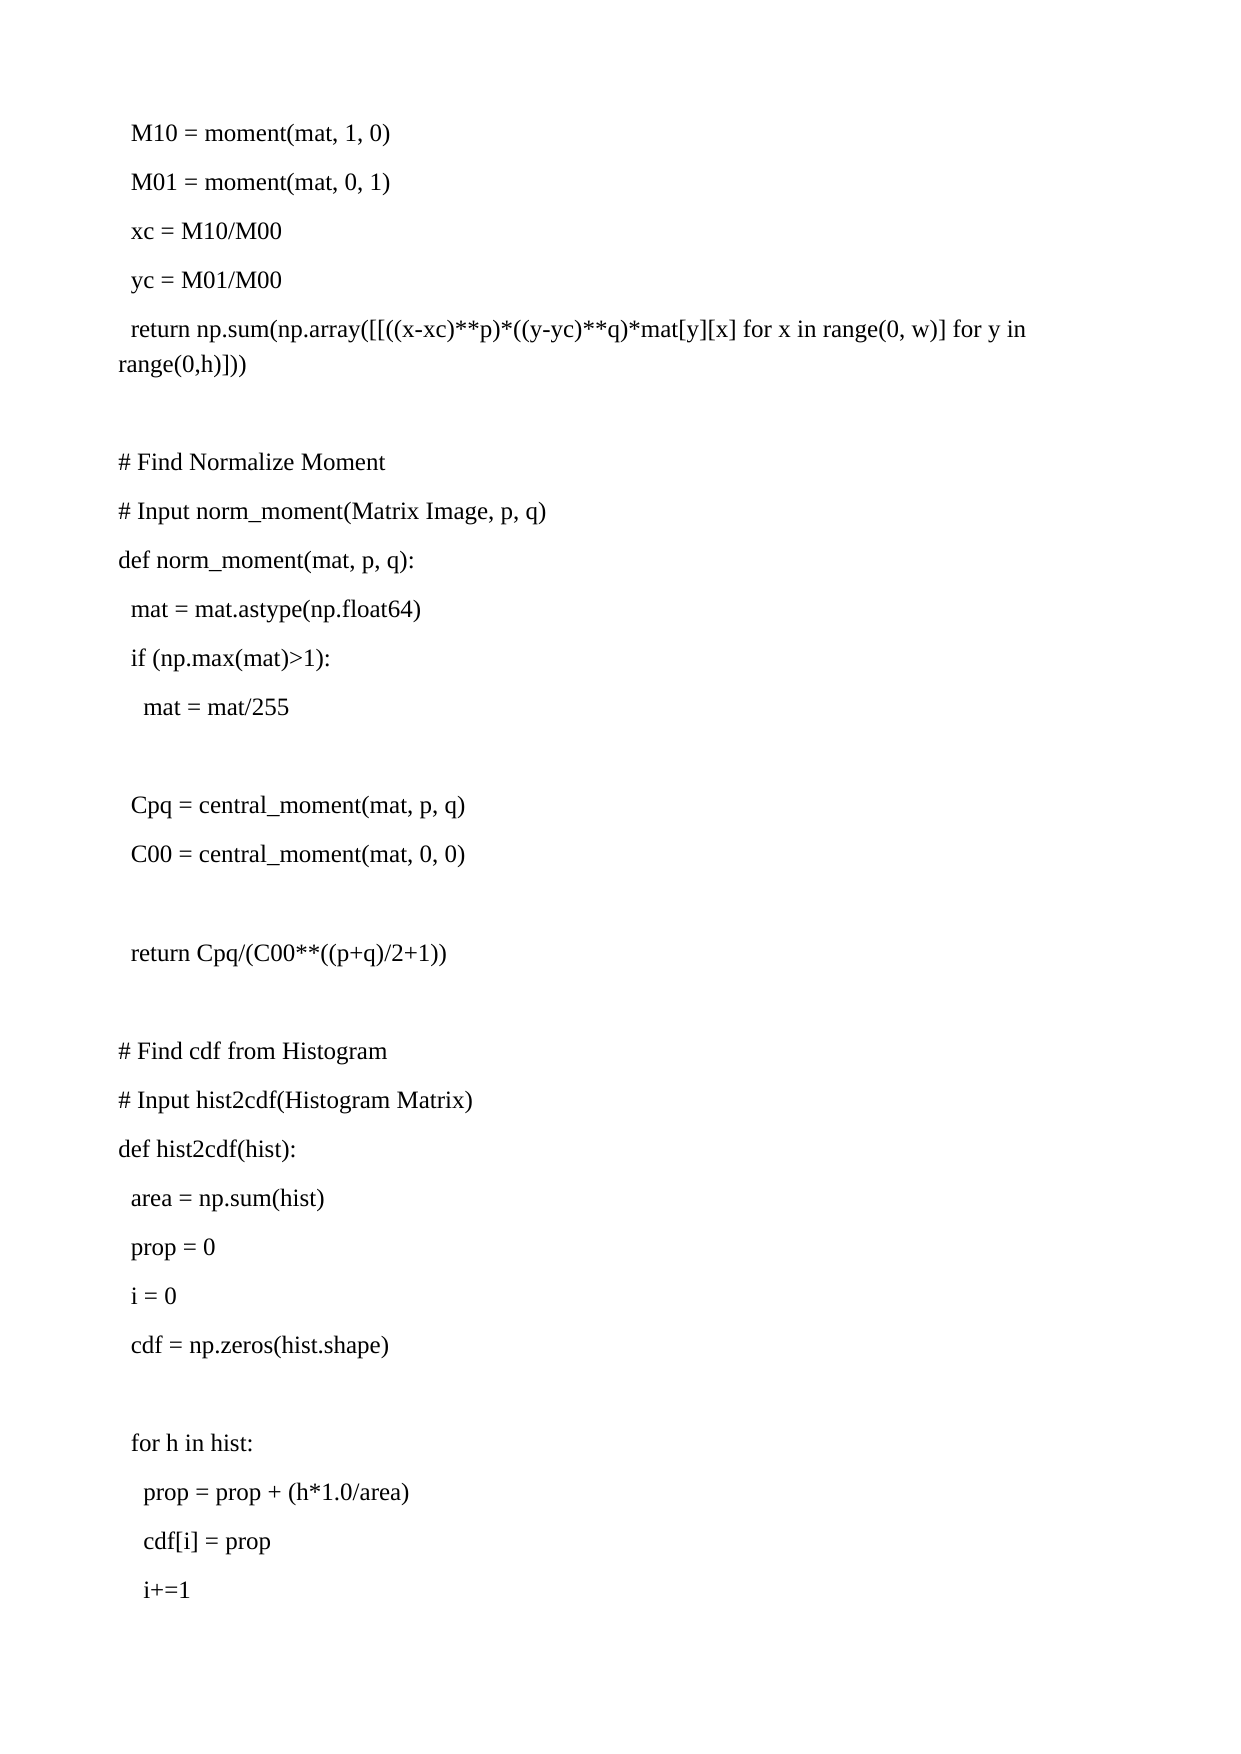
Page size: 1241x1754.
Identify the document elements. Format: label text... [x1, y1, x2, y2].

text def norm_moment(mat, p, q): [118, 545, 1122, 574]
text cdf[i] = prop [118, 1526, 1122, 1555]
text # Input norm_moment(Matrix Image, p, q) [118, 496, 1122, 525]
text mat = mat.astype(np.float64) [118, 594, 1122, 623]
text # Find Normalize Moment [118, 447, 1122, 476]
text # Find cdf from Histogram [118, 1036, 1122, 1064]
text if (np.max(mat)>1): [118, 643, 1122, 672]
text i+=1 [118, 1575, 1122, 1604]
text # Input hist2cdf(Histogram Matrix) [118, 1085, 1122, 1113]
text Cpq = central_moment(mat, p, q) [118, 790, 1122, 819]
text prop = prop + (h*1.0/area) [118, 1477, 1122, 1506]
text yc = M01/M00 [118, 265, 1122, 294]
text C00 = central_moment(mat, 0, 0) [118, 839, 1122, 868]
text area = np.sum(hist) [118, 1183, 1122, 1212]
text for h in hist: [118, 1428, 1122, 1457]
text mat = mat/255 [118, 692, 1122, 721]
text M10 = moment(mat, 1, 0) [118, 118, 1122, 147]
text def hist2cdf(hist): [118, 1134, 1122, 1163]
text return np.sum(np.array([[((x-xc)**p)*((y-yc)**q)*mat[y][x] for x in range(0, w)] for y in range(0,h)])) [118, 314, 1122, 378]
text i = 0 [118, 1281, 1122, 1310]
text return Cpq/(C00**((p+q)/2+1)) [118, 938, 1122, 966]
text prop = 0 [118, 1232, 1122, 1261]
text xc = M10/M00 [118, 216, 1122, 245]
text M01 = moment(mat, 0, 1) [118, 167, 1122, 196]
text cdf = np.zeros(hist.shape) [118, 1330, 1122, 1359]
